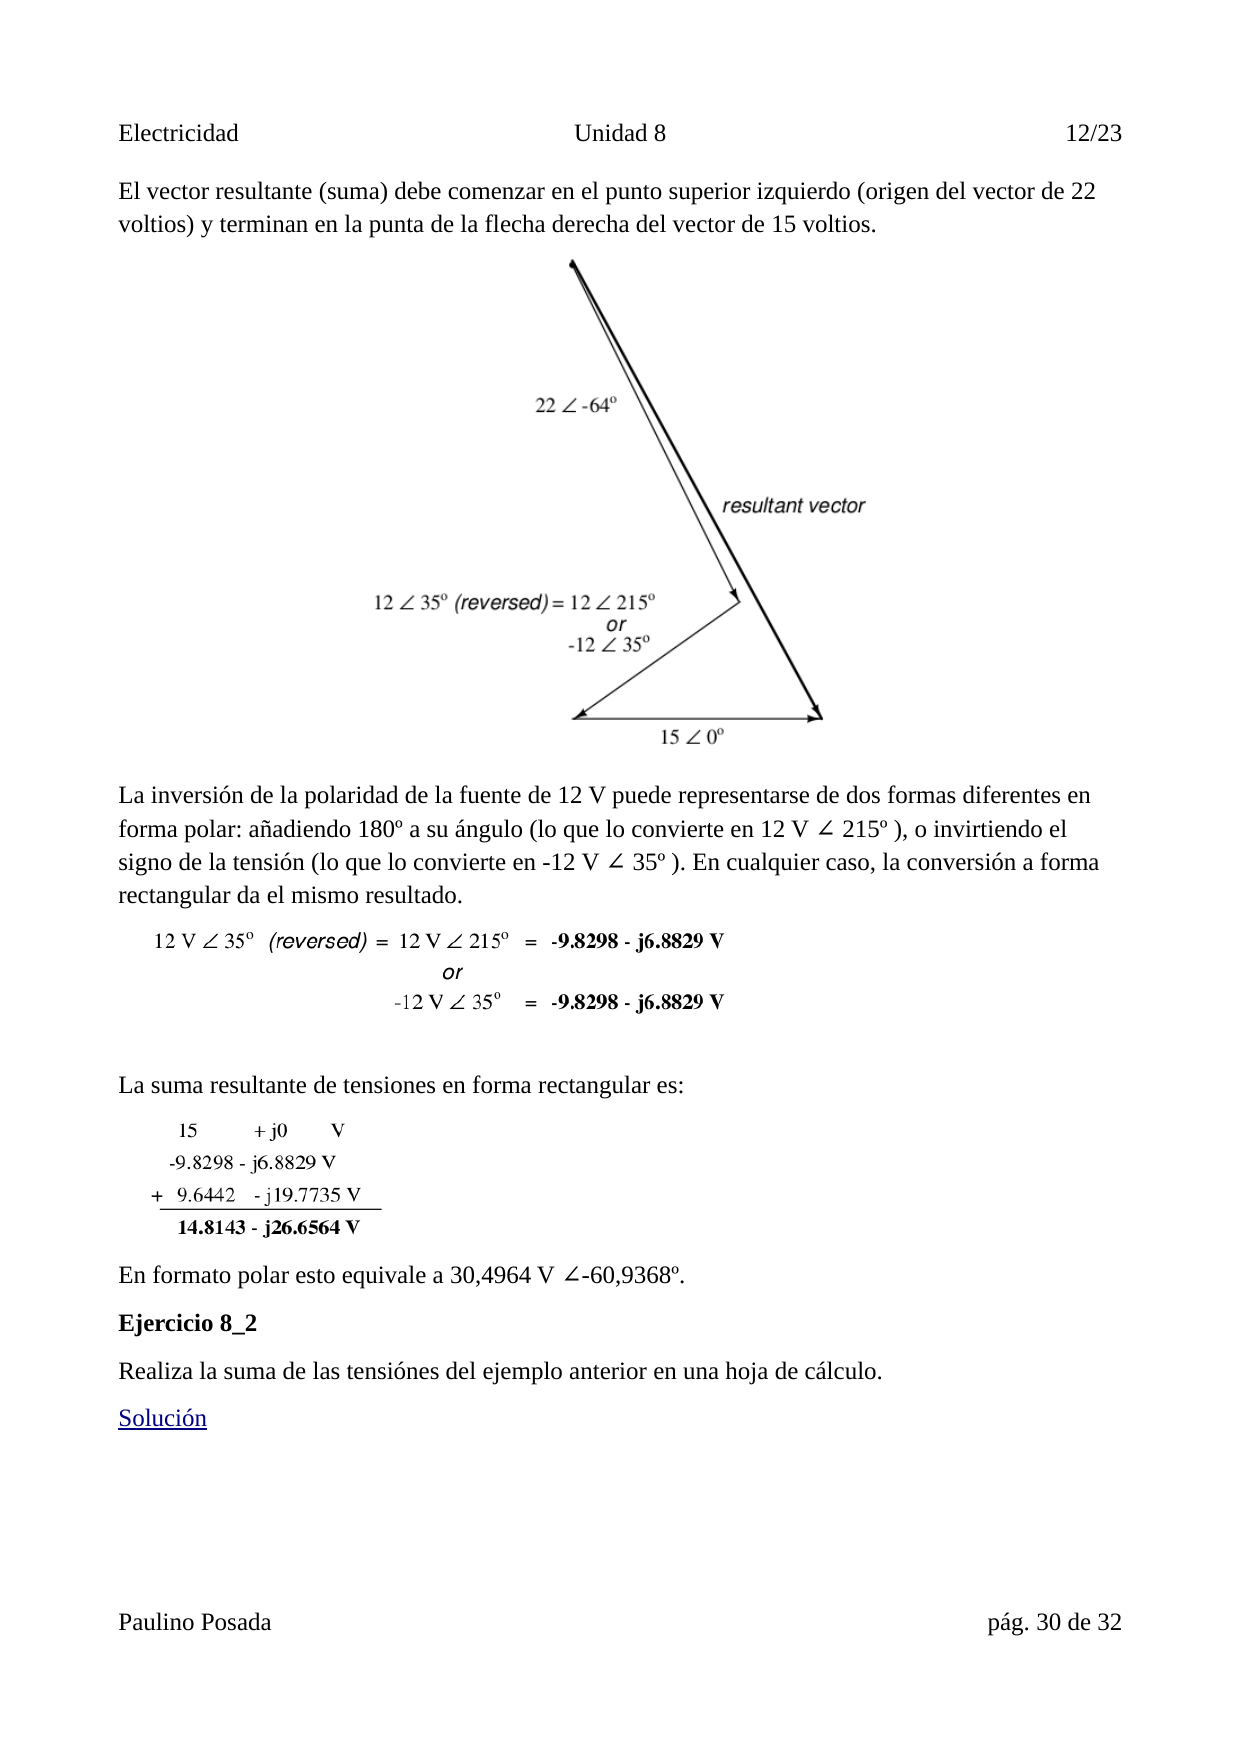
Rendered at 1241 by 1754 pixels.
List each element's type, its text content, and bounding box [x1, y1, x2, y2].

text Ejercicio 8_2 [118, 1308, 1122, 1337]
picture [149, 927, 737, 1019]
picture [136, 1117, 390, 1244]
text En formato polar esto equivale a 30,4964 V ∠-60,9368º. [118, 1261, 1122, 1289]
text Realiza la suma de las tensiónes del ejemplo anterior en una hoja de cálculo. [118, 1356, 1122, 1384]
text El vector resultante (suma) debe comenzar en el punto superior izquierdo (origen del vector de 22 voltios) y terminan en la punta de la flecha derecha del vector de 15 voltios. [118, 176, 1122, 238]
text La inversión de la polaridad de la fuente de 12 V puede representarse de dos formas diferentes en forma polar: añadiendo 180º a su ángulo (lo que lo convierte en 12 V ∠ 215º ), o invirtiendo el signo de la tensión (lo que lo convierte en -12 V ∠ 35º ). En cualquier caso, la conversión a forma rectangular da el mismo resultado. [118, 781, 1122, 908]
text Solución [118, 1403, 1122, 1432]
text La suma resultante de tensiones en forma rectangular es: [118, 1070, 1122, 1099]
picture [355, 257, 885, 753]
